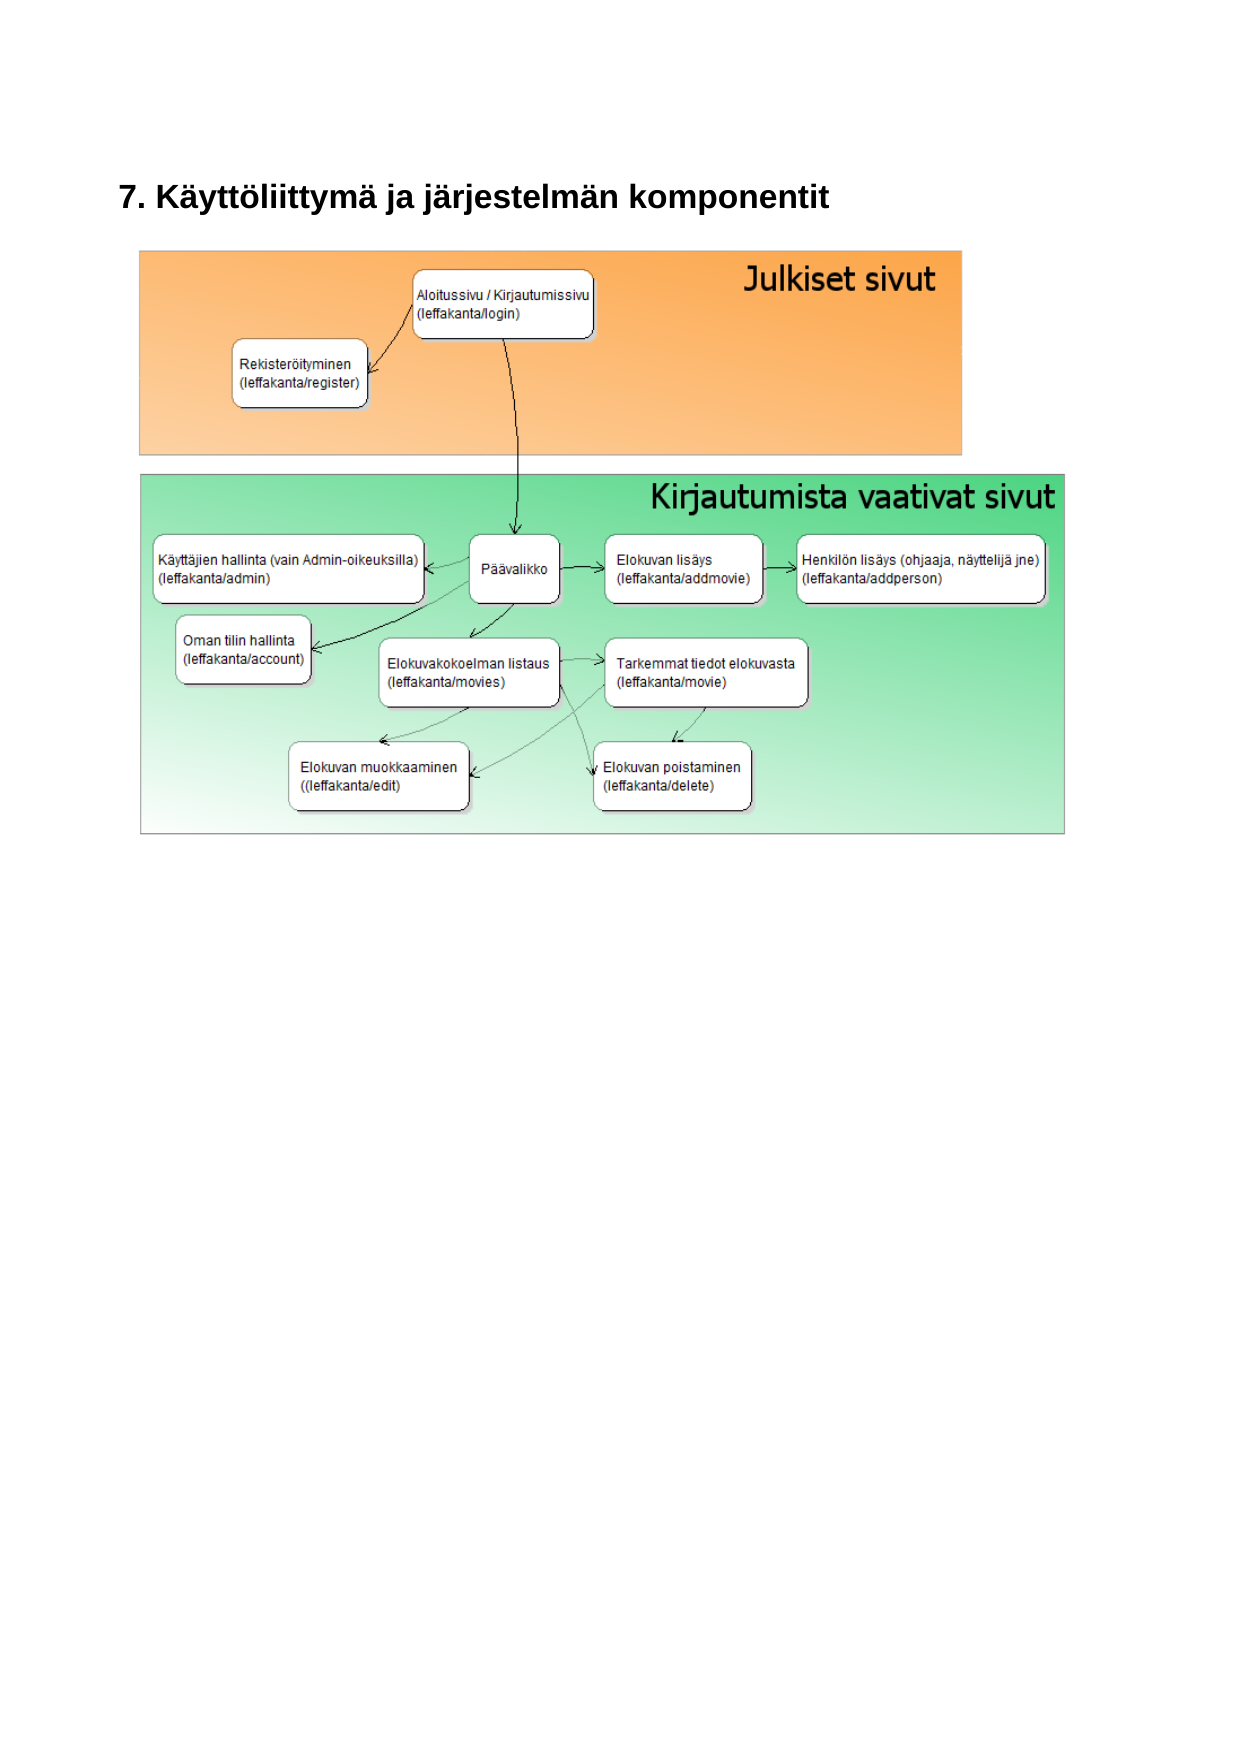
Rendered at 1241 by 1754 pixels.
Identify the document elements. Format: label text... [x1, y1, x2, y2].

subtitle 7. Käyttöliittymä ja järjestelmän komponentit [118, 177, 1122, 216]
